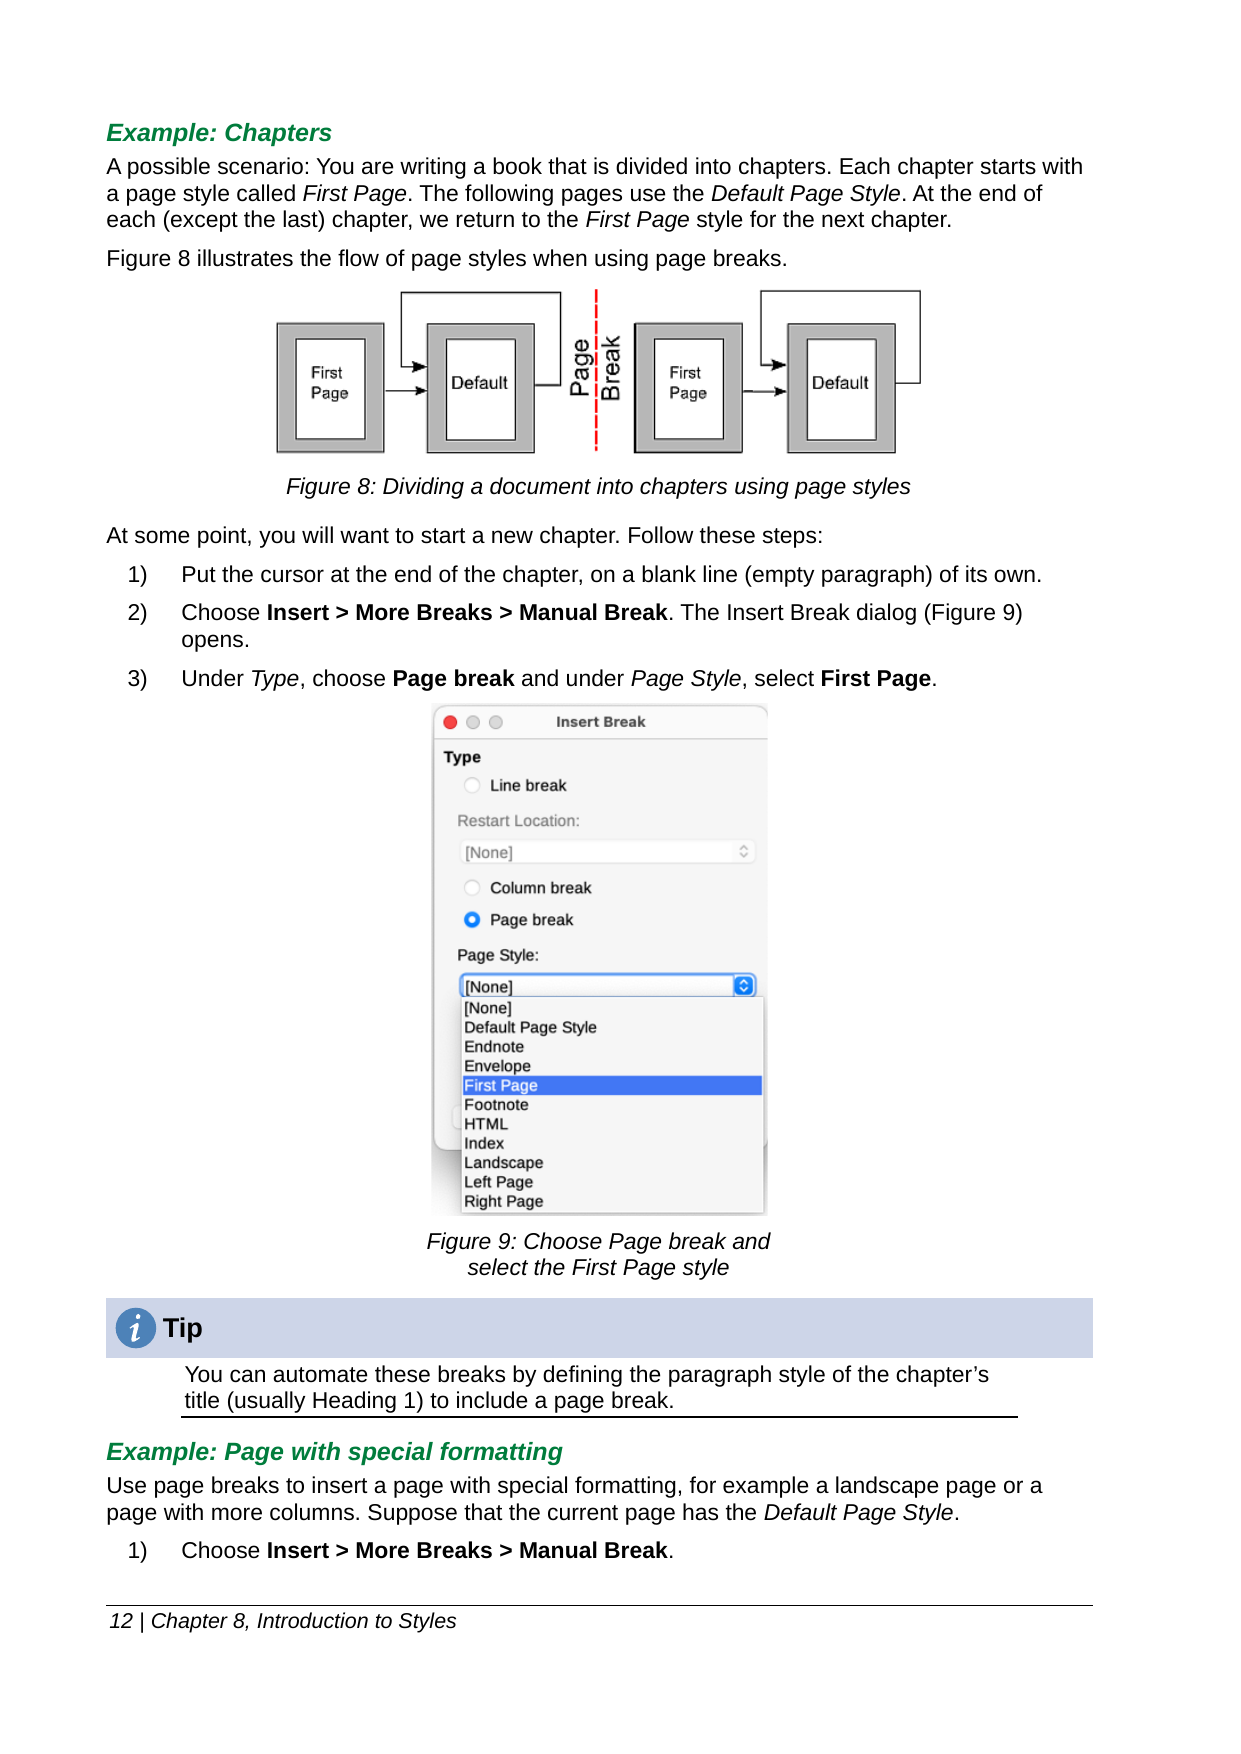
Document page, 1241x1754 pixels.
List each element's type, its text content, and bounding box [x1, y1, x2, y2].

list Choose Insert > More Breaks > Manual Break. The Insert Break dialog (Figure 9) opens. [148, 599, 1093, 652]
text Figure 8 illustrates the flow of page styles when using page breaks. [106, 245, 1093, 271]
list Under Type, choose Page break and under Page Style, select First Page. [148, 664, 1093, 691]
subtitle Example: Chapters [106, 118, 1093, 147]
text You can automate these breaks by defining the paragraph style of the chapter’s title (usually Heading 1) to include a page break. [181, 1358, 1018, 1416]
subtitle Example: Page with special formatting [106, 1437, 1093, 1466]
text A possible scenario: You are writing a book that is divided into chapters. Each chapter starts with a page style called First Page. The following pages use the Default Page Style. At the end of each (except the last) chapter, we return to the First Page style for the next chapter. [106, 153, 1093, 232]
subtitle Tip [106, 1298, 1093, 1358]
list Choose Insert > More Breaks > Manual Break. [148, 1537, 1093, 1564]
text Figure 8: Dividing a document into chapters using page styles [271, 473, 927, 499]
picture [431, 703, 768, 1216]
picture [273, 283, 926, 461]
text Figure 9: Choose Page break and select the First Page style [417, 1228, 781, 1281]
list Put the cursor at the end of the chapter, on a blank line (empty paragraph) of its own. [148, 561, 1093, 587]
list Use page breaks to insert a page with special formatting, for example a landscape page or a page with more columns. Suppose that the current page has the Default Page Style. [106, 1472, 1093, 1525]
list At some point, you will want to start a new chapter. Follow these steps: [106, 522, 1093, 548]
